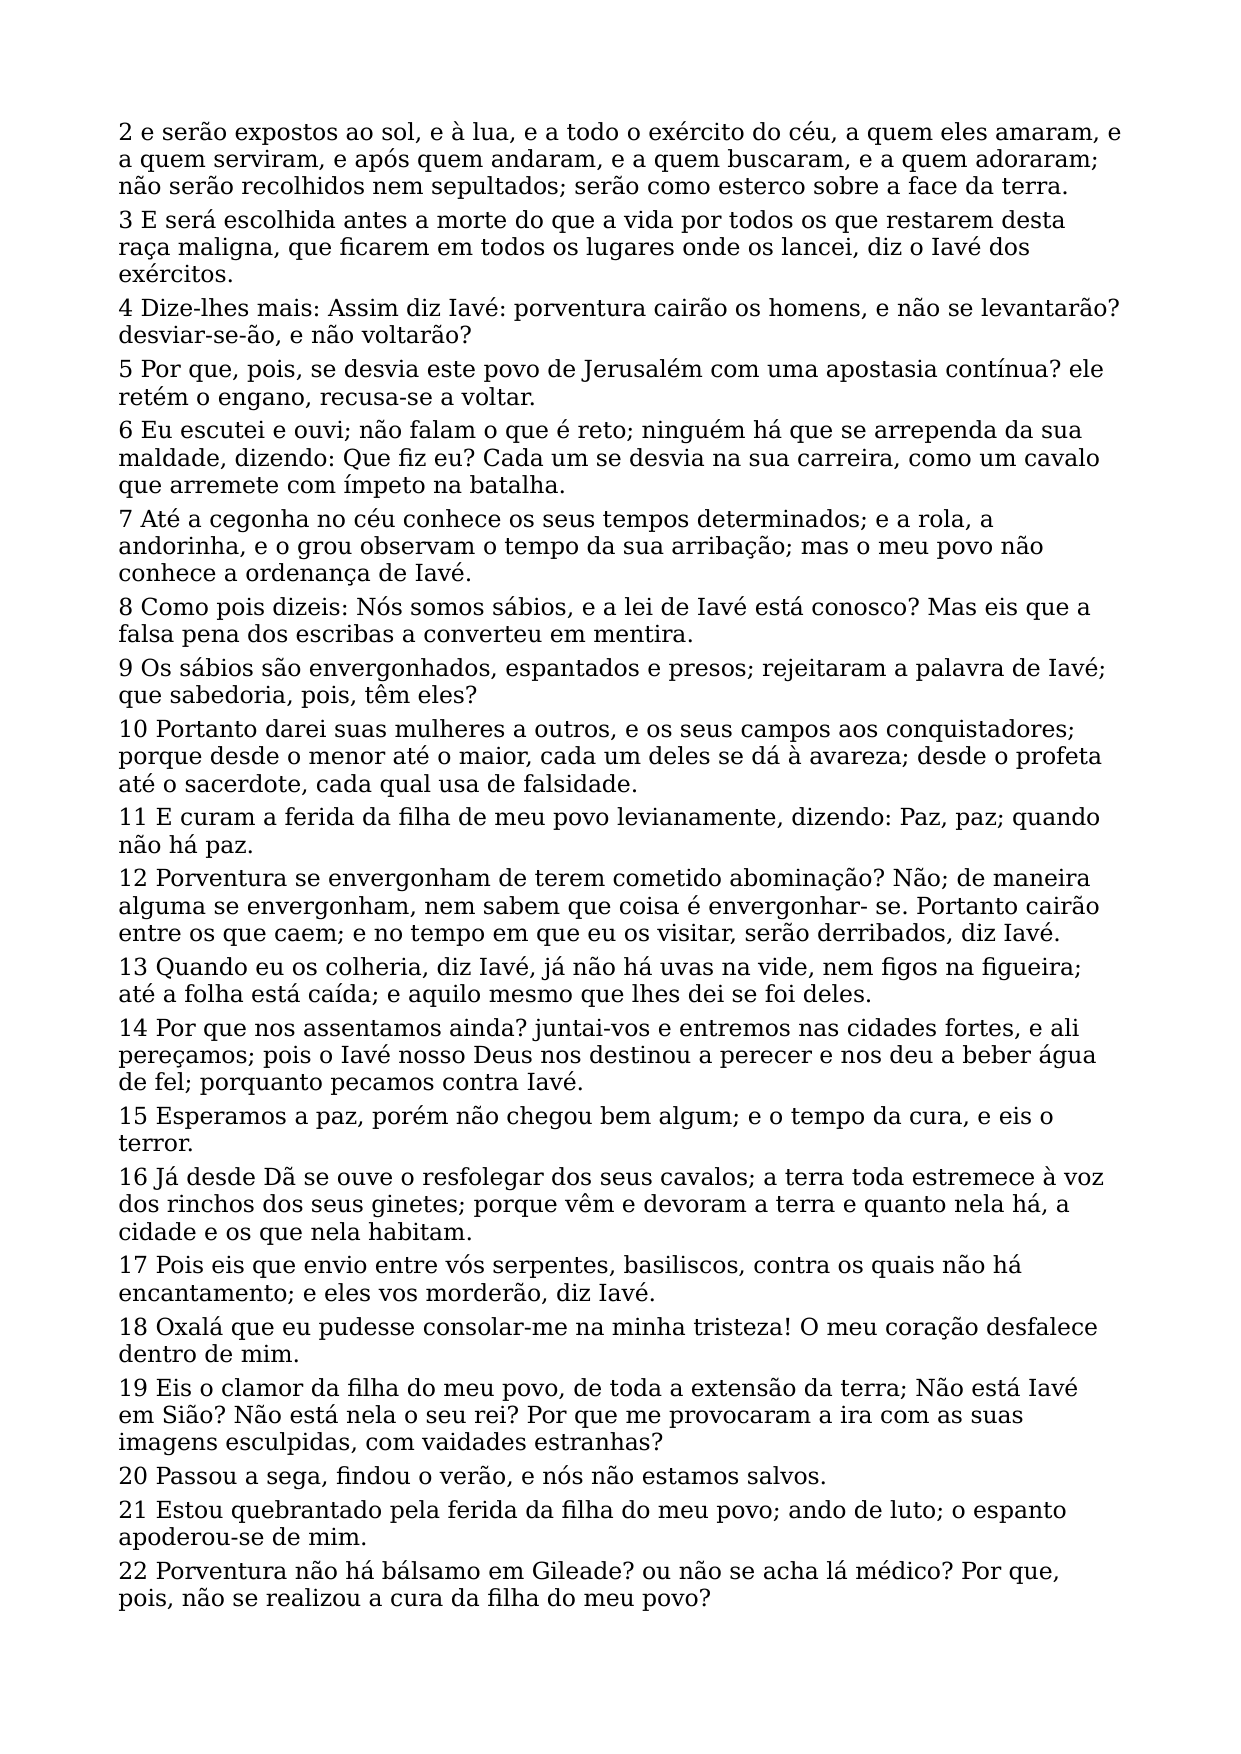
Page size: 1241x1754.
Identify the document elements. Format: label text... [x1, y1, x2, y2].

text 15 Esperamos a paz, porém não chegou bem algum; e o tempo da cura, e eis o terror. [118, 1103, 1122, 1157]
text 17 Pois eis que envio entre vós serpentes, basiliscos, contra os quais não há encantamento; e eles vos morderão, diz Iavé. [118, 1252, 1122, 1307]
text 14 Por que nos assentamos ainda? juntai-vos e entremos nas cidades fortes, e ali pereçamos; pois o Iavé nosso Deus nos destinou a perecer e nos deu a beber água de fel; porquanto pecamos contra Iavé. [118, 1014, 1122, 1096]
text 10 Portanto darei suas mulheres a outros, e os seus campos aos conquistadores; porque desde o menor até o maior, cada um deles se dá à avareza; desde o profeta até o sacerdote, cada qual usa de falsidade. [118, 716, 1122, 797]
text 20 Passou a sega, findou o verão, e nós não estamos salvos. [118, 1462, 1122, 1490]
text 21 Estou quebrantado pela ferida da filha do meu povo; ando de luto; o espanto apoderou-se de mim. [118, 1496, 1122, 1551]
text 5 Por que, pois, se desvia este povo de Jerusalém com uma apostasia contínua? ele retém o engano, recusa-se a voltar. [118, 356, 1122, 410]
text 22 Porventura não há bálsamo em Gileade? ou não se acha lá médico? Por que, pois, não se realizou a cura da filha do meu povo? [118, 1557, 1122, 1612]
text 11 E curam a ferida da filha de meu povo levianamente, dizendo: Paz, paz; quando não há paz. [118, 804, 1122, 858]
text 18 Oxalá que eu pudesse consolar-me na minha tristeza! O meu coração desfalece dentro de mim. [118, 1313, 1122, 1368]
text 7 Até a cegonha no céu conhece os seus tempos determinados; e a rola, a andorinha, e o grou observam o tempo da sua arribação; mas o meu povo não conhece a ordenança de Iavé. [118, 505, 1122, 587]
text 9 Os sábios são envergonhados, espantados e presos; rejeitaram a palavra de Iavé; que sabedoria, pois, têm eles? [118, 654, 1122, 709]
text 19 Eis o clamor da filha do meu povo, de toda a extensão da terra; Não está Iavé em Sião? Não está nela o seu rei? Por que me provocaram a ira com as suas imagens esculpidas, com vaidades estranhas? [118, 1374, 1122, 1456]
text 3 E será escolhida antes a morte do que a vida por todos os que restarem desta raça maligna, que ficarem em todos os lugares onde os lancei, diz o Iavé dos exércitos. [118, 206, 1122, 288]
text 12 Porventura se envergonham de terem cometido abominação? Não; de maneira alguma se envergonham, nem sabem que coisa é envergonhar- se. Portanto cairão entre os que caem; e no tempo em que eu os visitar, serão derribados, diz Iavé. [118, 865, 1122, 947]
text 4 Dize-lhes mais: Assim diz Iavé: porventura cairão os homens, e não se levantarão? desviar-se-ão, e não voltarão? [118, 295, 1122, 349]
text 8 Como pois dizeis: Nós somos sábios, e a lei de Iavé está conosco? Mas eis que a falsa pena dos escribas a converteu em mentira. [118, 593, 1122, 648]
text 13 Quando eu os colheria, diz Iavé, já não há uvas na vide, nem figos na figueira; até a folha está caída; e aquilo mesmo que lhes dei se foi deles. [118, 953, 1122, 1008]
text 16 Já desde Dã se ouve o resfolegar dos seus cavalos; a terra toda estremece à voz dos rinchos dos seus ginetes; porque vêm e devoram a terra e quanto nela há, a cidade e os que nela habitam. [118, 1164, 1122, 1246]
text 6 Eu escutei e ouvi; não falam o que é reto; ninguém há que se arrependa da sua maldade, dizendo: Que fiz eu? Cada um se desvia na sua carreira, como um cavalo que arremete com ímpeto na batalha. [118, 417, 1122, 499]
text 2 e serão expostos ao sol, e à lua, e a todo o exército do céu, a quem eles amaram, e a quem serviram, e após quem andaram, e a quem buscaram, e a quem adoraram; não serão recolhidos nem sepultados; serão como esterco sobre a face da terra. [118, 118, 1122, 200]
